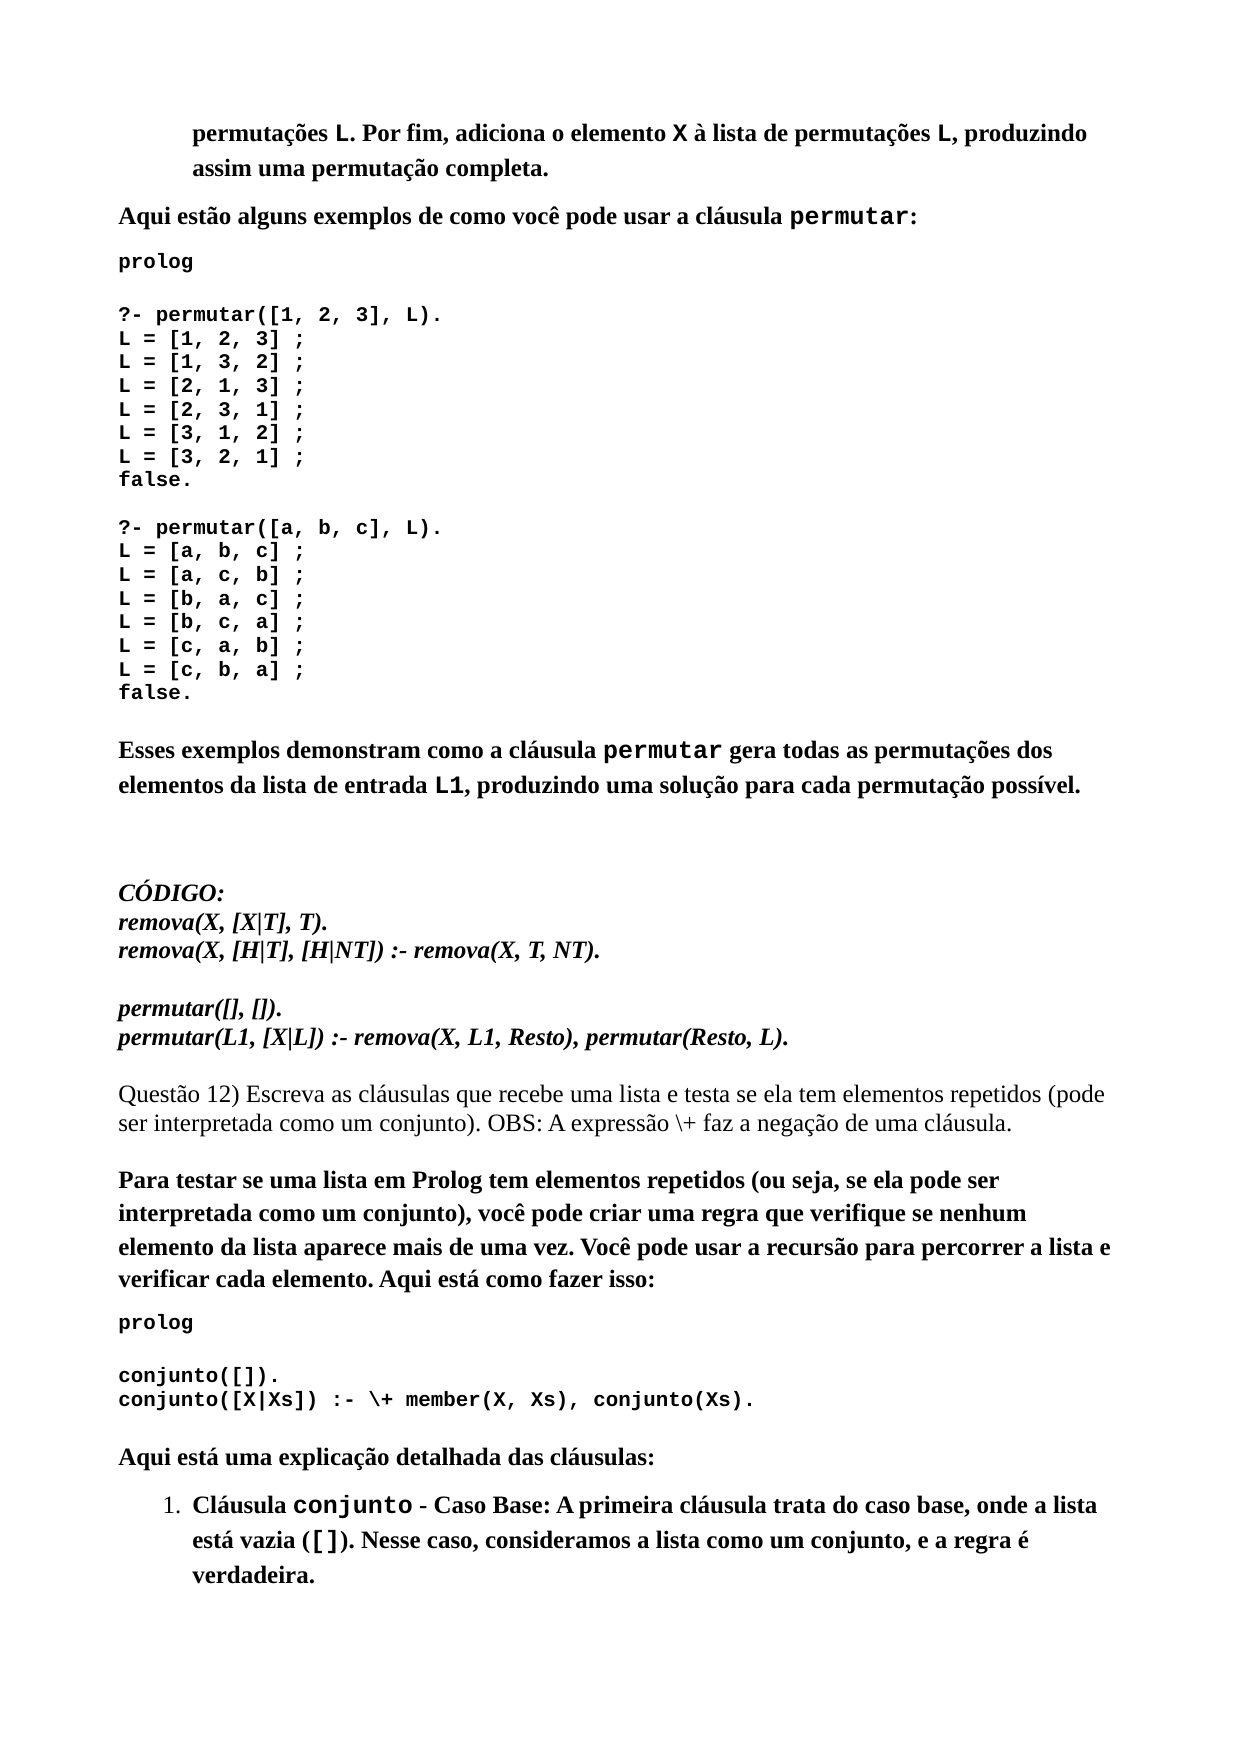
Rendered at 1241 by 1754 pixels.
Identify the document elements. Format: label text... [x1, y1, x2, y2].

text Para testar se uma lista em Prolog tem elementos repetidos (ou seja, se ela pode ser interpretada como um conjunto), você pode criar uma regra que verifique se nenhum elemento da lista aparece mais de uma vez. Você pode usar a recursão para percorrer a lista e verificar cada elemento. Aqui está como fazer isso: [118, 1166, 1122, 1293]
text L = [3, 2, 1] ; [118, 446, 1122, 469]
text conjunto([X|Xs]) :- \+ member(X, Xs), conjunto(Xs). [118, 1389, 1122, 1413]
text ?- permutar([a, b, c], L). [118, 517, 1122, 540]
text conjunto([]). [118, 1365, 1122, 1389]
text L = [a, b, c] ; [118, 540, 1122, 564]
text prolog [118, 251, 1122, 274]
text ?- permutar([1, 2, 3], L). [118, 304, 1122, 328]
text L = [2, 1, 3] ; [118, 375, 1122, 398]
text L = [c, b, a] ; [118, 659, 1122, 682]
list Cláusula conjunto - Caso Base: A primeira cláusula trata do caso base, onde a lista está vazia ([]). Nesse caso, consideramos a lista como um conjunto, e a regra é verdadeira. [162, 1490, 1122, 1589]
text L = [a, c, b] ; [118, 564, 1122, 588]
text L = [1, 3, 2] ; [118, 351, 1122, 375]
text CÓDIGO: [118, 878, 1122, 907]
text Aqui estão alguns exemplos de como você pode usar a cláusula permutar: [118, 201, 1122, 232]
text L = [1, 2, 3] ; [118, 328, 1122, 351]
text L = [3, 1, 2] ; [118, 422, 1122, 446]
text Esses exemplos demonstram como a cláusula permutar gera todas as permutações dos elementos da lista de entrada L1, produzindo uma solução para cada permutação possível. [118, 735, 1122, 801]
text false. [118, 682, 1122, 706]
text false. [118, 469, 1122, 493]
text L = [2, 3, 1] ; [118, 398, 1122, 422]
text L = [b, c, a] ; [118, 611, 1122, 635]
text remova(X, [X|T], T). [118, 907, 1122, 936]
text L = [c, a, b] ; [118, 635, 1122, 659]
text L = [b, a, c] ; [118, 588, 1122, 611]
text permutar(L1, [X|L]) :- remova(X, L1, Resto), permutar(Resto, L). [118, 1022, 1122, 1051]
text Questão 12) Escreva as cláusulas que recebe uma lista e testa se ela tem elementos repetidos (pode ser interpretada como um conjunto). OBS: A expressão \+ faz a negação de uma cláusula. [118, 1079, 1122, 1137]
list permutações L. Por fim, adiciona o elemento X à lista de permutações L, produzindo assim uma permutação completa. [162, 118, 1122, 182]
text prolog [118, 1312, 1122, 1336]
text Aqui está uma explicação detalhada das cláusulas: [118, 1442, 1122, 1471]
text permutar([], []). [118, 993, 1122, 1022]
text remova(X, [H|T], [H|NT]) :- remova(X, T, NT). [118, 936, 1122, 964]
